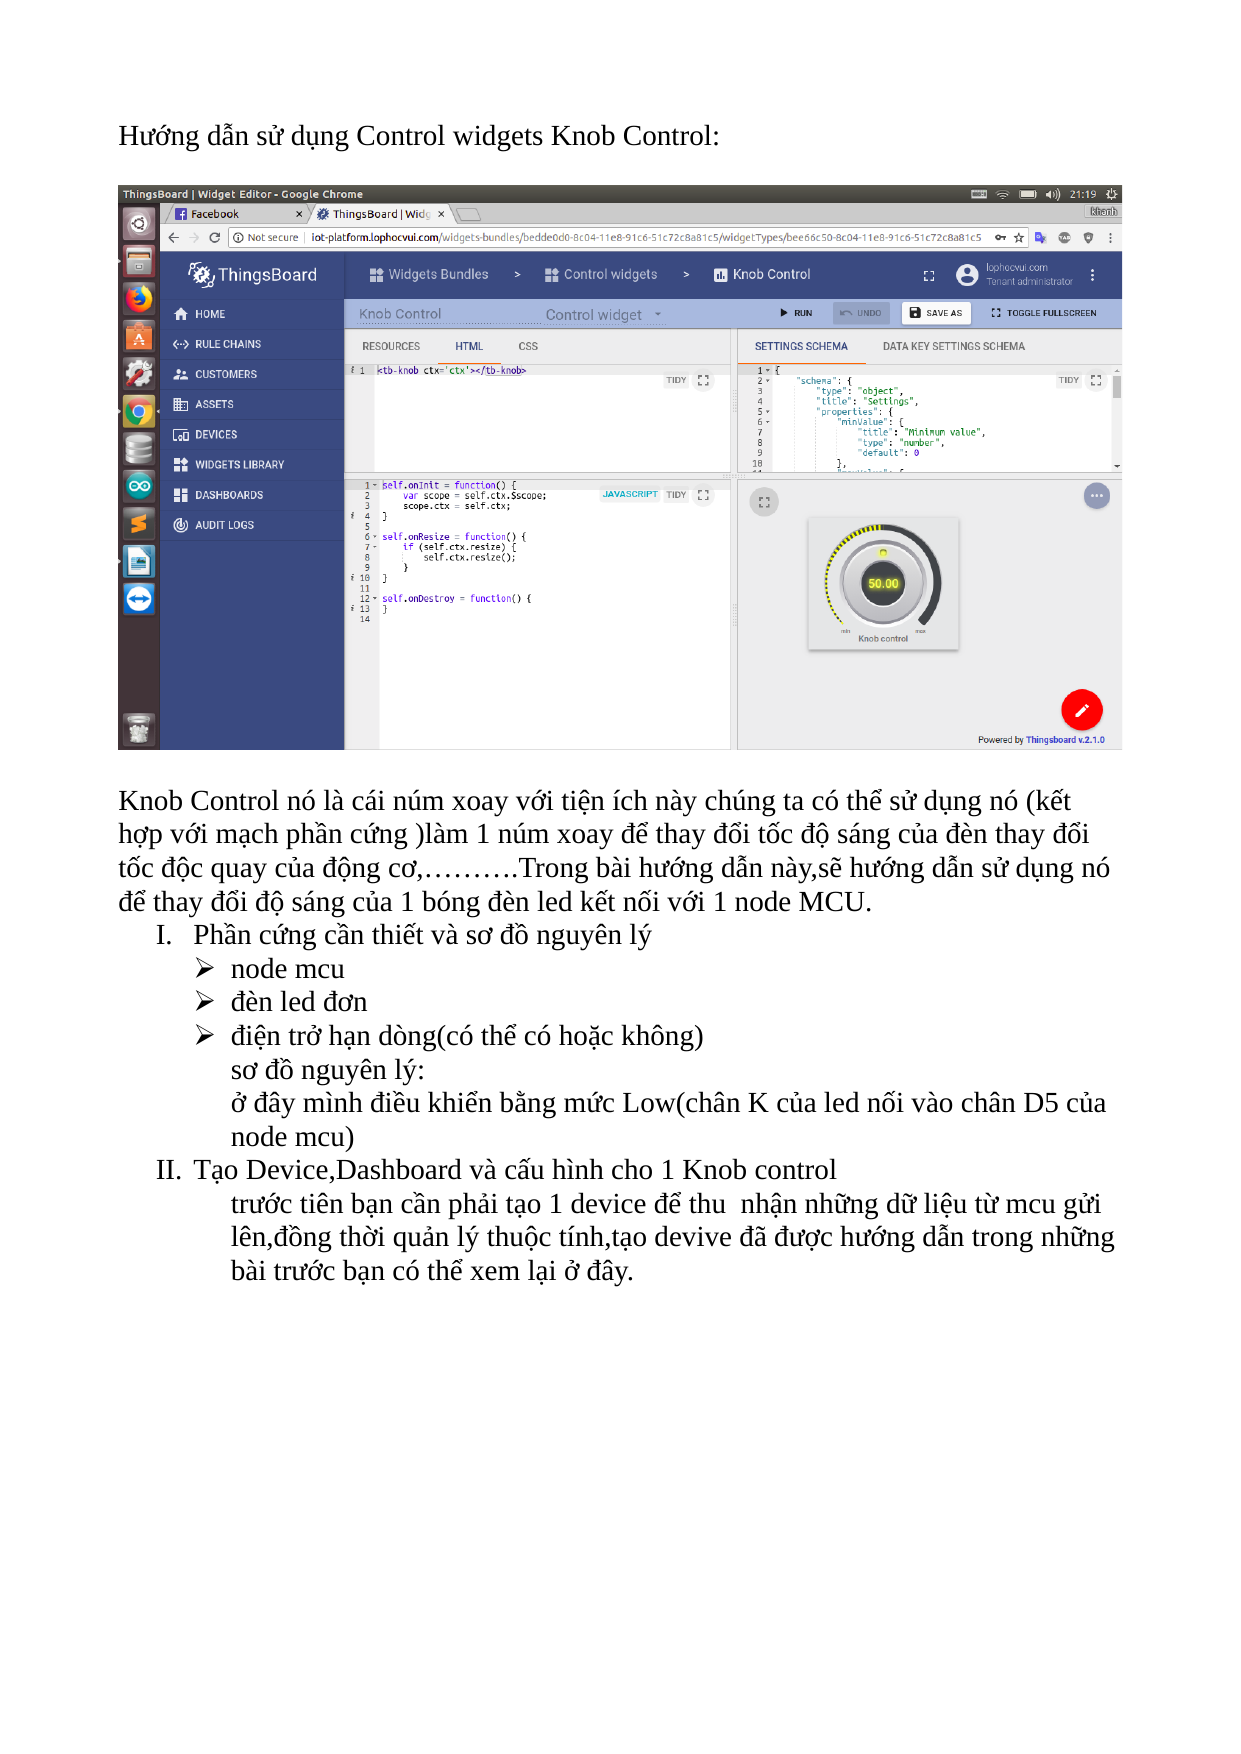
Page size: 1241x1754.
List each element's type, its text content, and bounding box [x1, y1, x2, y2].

list Tạo Device,Dashboard và cấu hình cho 1 Knob control [156, 1152, 1122, 1186]
picture [118, 185, 1123, 750]
list trước tiên bạn cần phải tạo 1 device để thu nhận những dữ liệu từ mcu gửi lên,đồng thời quản lý thuộc tính,tạo devive đã được hướng dẫn trong những bài trước bạn có thể xem lại ở đây. [193, 1186, 1122, 1287]
text Knob Control nó là cái núm xoay với tiện ích này chúng ta có thể sử dụng nó (kết hợp với mạch phần cứng )làm 1 núm xoay để thay đổi tốc độ sáng của đèn thay đổi tốc độc quay của động cơ,……….Trong bài hướng dẫn này,sẽ hướng dẫn sử dụng nó để thay đổi độ sáng của 1 bóng đèn led kết nối với 1 node MCU. [118, 783, 1122, 917]
list node mcu [193, 951, 1122, 984]
list Phần cứng cần thiết và sơ đồ nguyên lý [156, 917, 1122, 951]
list sơ đồ nguyên lý: [193, 1052, 1122, 1085]
list đèn led đơn [193, 984, 1122, 1018]
list điện trở hạn dòng(có thể có hoặc không) [193, 1018, 1122, 1052]
text Hướng dẫn sử dụng Control widgets Knob Control: [118, 118, 1122, 152]
list ở đây mình điều khiển bằng mức Low(chân K của led nối vào chân D5 của node mcu) [193, 1085, 1122, 1152]
